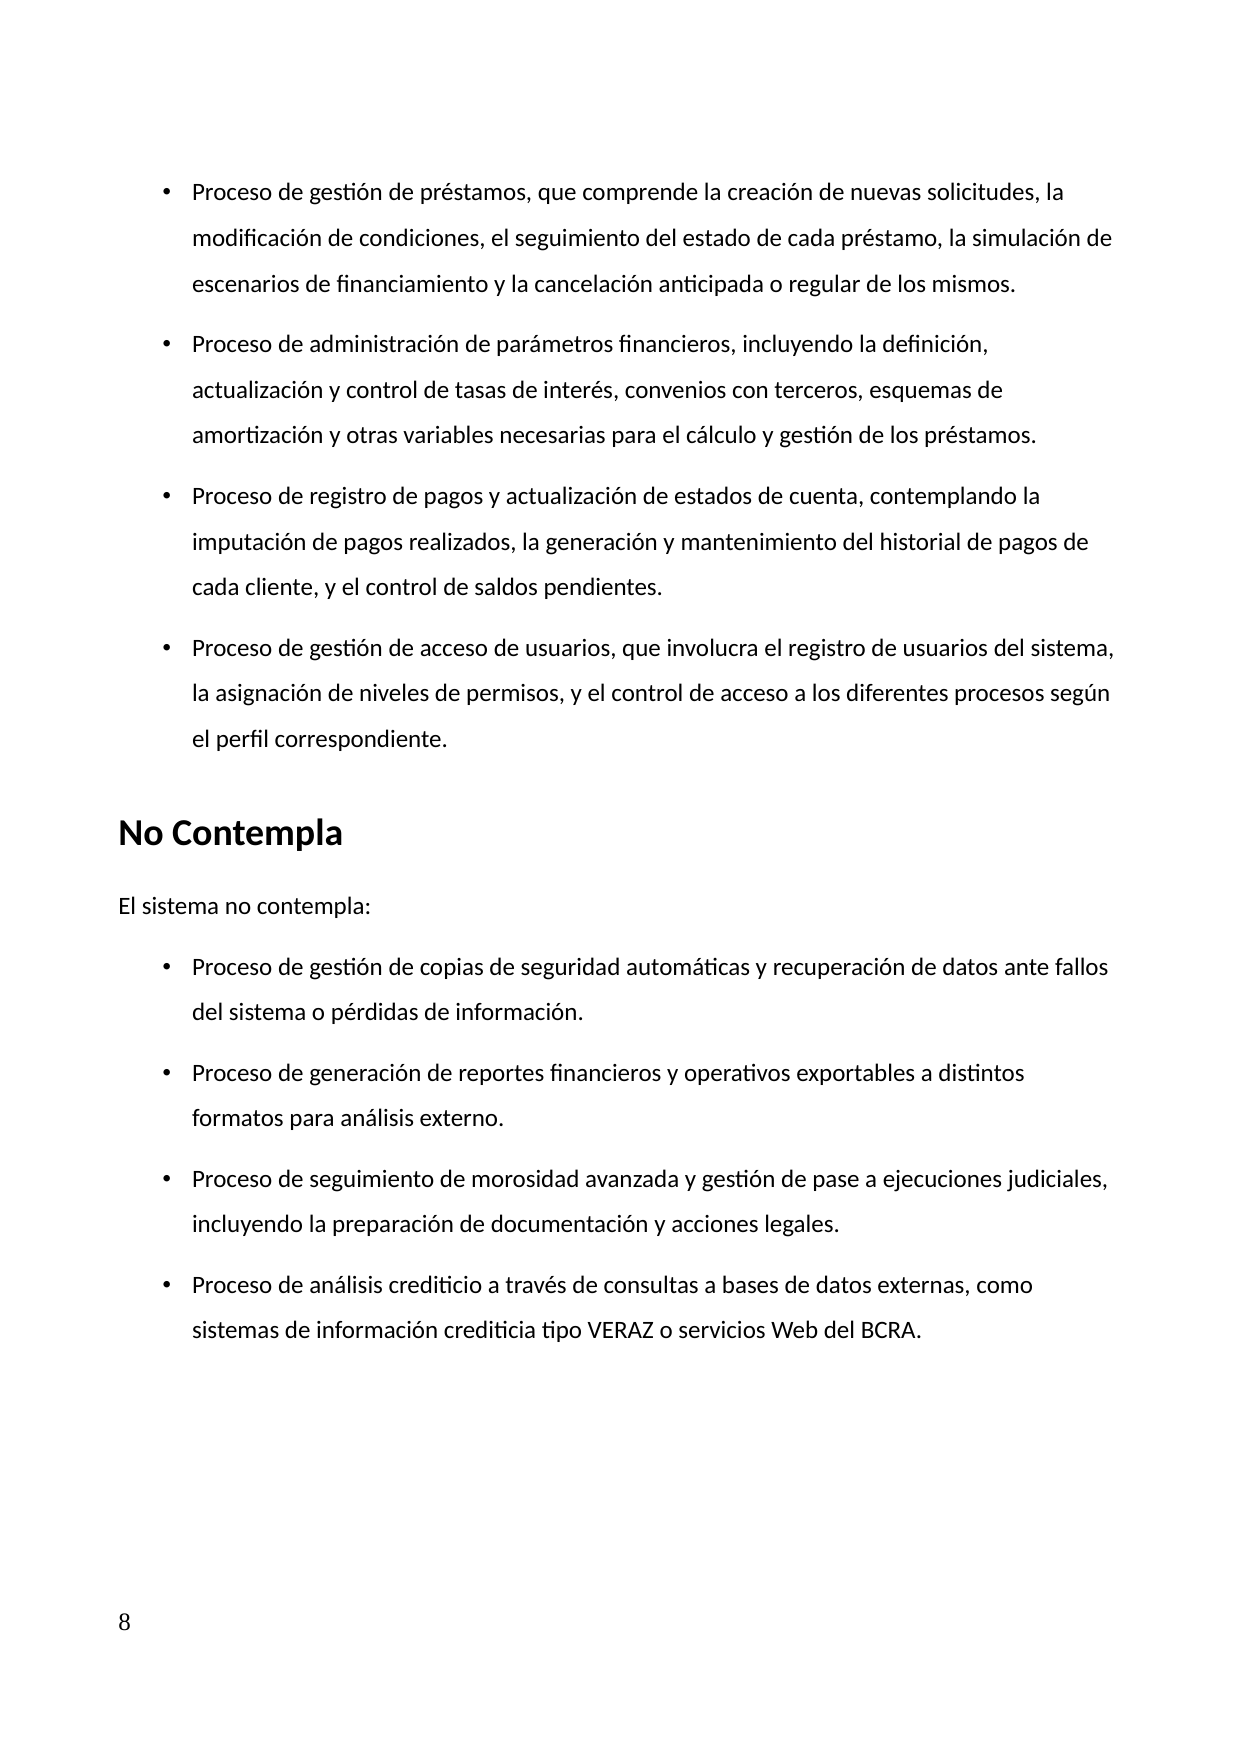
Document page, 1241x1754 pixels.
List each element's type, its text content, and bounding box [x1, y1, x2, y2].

list Proceso de registro de pagos y actualización de estados de cuenta, contemplando la imputación de pagos realizados, la generación y mantenimiento del historial de pagos de cada cliente, y el control de saldos pendientes. [162, 480, 1122, 602]
list Proceso de seguimiento de morosidad avanzada y gestión de pase a ejecuciones judiciales, incluyendo la preparación de documentación y acciones legales. [162, 1163, 1122, 1239]
list Proceso de gestión de acceso de usuarios, que involucra el registro de usuarios del sistema, la asignación de niveles de permisos, y el control de acceso a los diferentes procesos según el perfil correspondiente. [162, 632, 1122, 754]
text El sistema no contempla: [118, 890, 1122, 921]
list Proceso de generación de reportes financieros y operativos exportables a distintos formatos para análisis externo. [162, 1057, 1122, 1133]
list Proceso de análisis crediticio a través de consultas a bases de datos externas, como sistemas de información crediticia tipo VERAZ o servicios Web del BCRA. [162, 1269, 1122, 1345]
subtitle No Contempla [118, 808, 1122, 855]
list Proceso de gestión de préstamos, que comprende la creación de nuevas solicitudes, la modificación de condiciones, el seguimiento del estado de cada préstamo, la simulación de escenarios de financiamiento y la cancelación anticipada o regular de los mismos. [162, 176, 1122, 298]
list Proceso de administración de parámetros financieros, incluyendo la definición, actualización y control de tasas de interés, convenios con terceros, esquemas de amortización y otras variables necesarias para el cálculo y gestión de los préstamos. [162, 328, 1122, 450]
list Proceso de gestión de copias de seguridad automáticas y recuperación de datos ante fallos del sistema o pérdidas de información. [162, 951, 1122, 1027]
